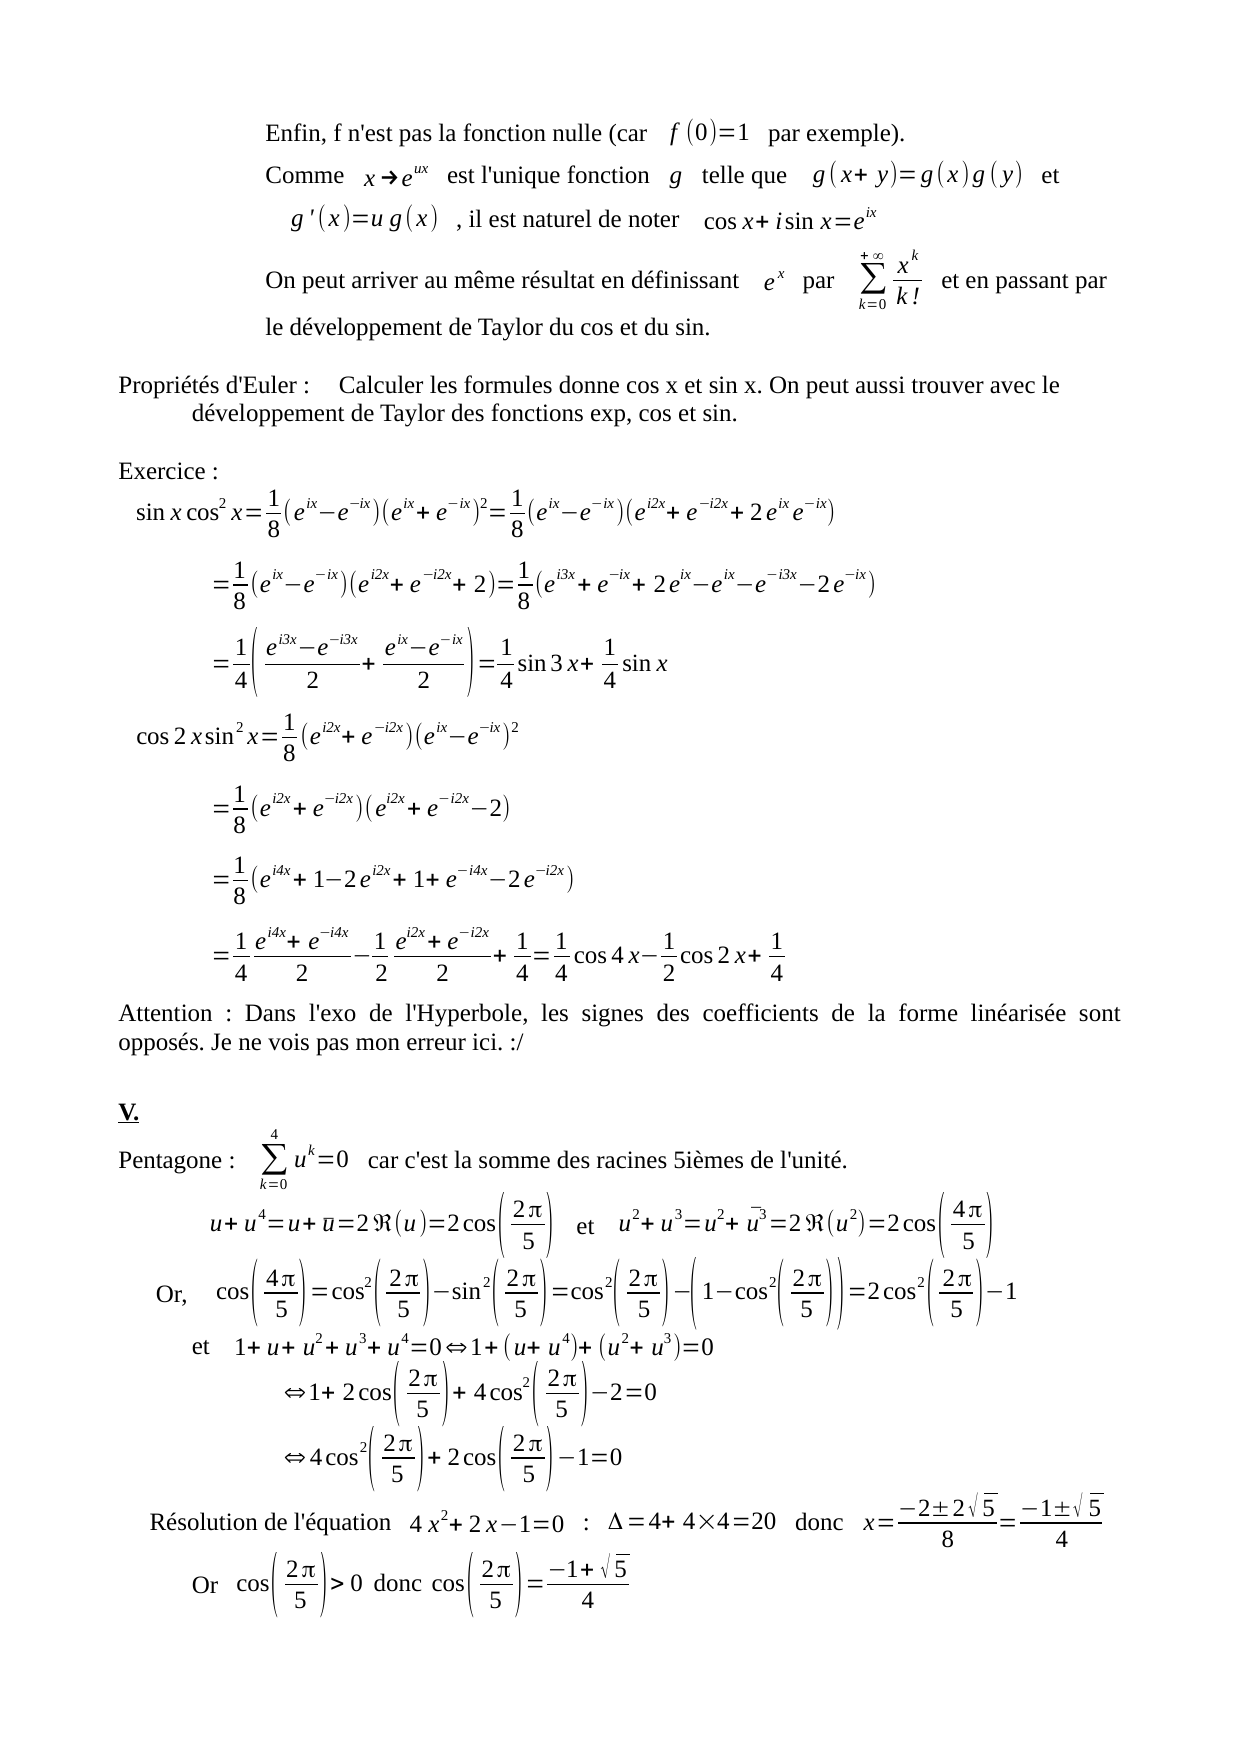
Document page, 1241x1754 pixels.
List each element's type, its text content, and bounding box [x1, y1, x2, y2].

text On peut arriver au même résultat en définissant par et en passant par le développement de Taylor du cos et du sin. [118, 247, 1122, 341]
text V. [118, 1097, 1122, 1126]
text Propriétés d'Euler : Calculer les formules donne cos x et sin x. On peut aussi trouver avec le développement de Taylor des fonctions exp, cos et sin. [118, 370, 1122, 427]
text et [118, 1329, 1122, 1361]
text Pentagone : car c'est la somme des racines 5ièmes de l'unité. [118, 1126, 1122, 1193]
text Enfin, f n'est pas la fonction nulle (carpar exemple). [118, 118, 1122, 147]
text et [118, 1193, 1122, 1258]
text , il est naturel de noter [118, 203, 1122, 234]
text Or, [118, 1258, 1122, 1329]
text Exercice : [118, 456, 1122, 485]
text Commeest l'unique fonctiontelle que et [118, 159, 1122, 191]
text Résolution de l'équation:donc [118, 1491, 1122, 1552]
text Attention : Dans l'exo de l'Hyperbole, les signes des coefficients de la forme linéarisée sont opposés. Je ne vois pas mon erreur ici. :/ [118, 998, 1122, 1056]
text Or [118, 1552, 1122, 1617]
